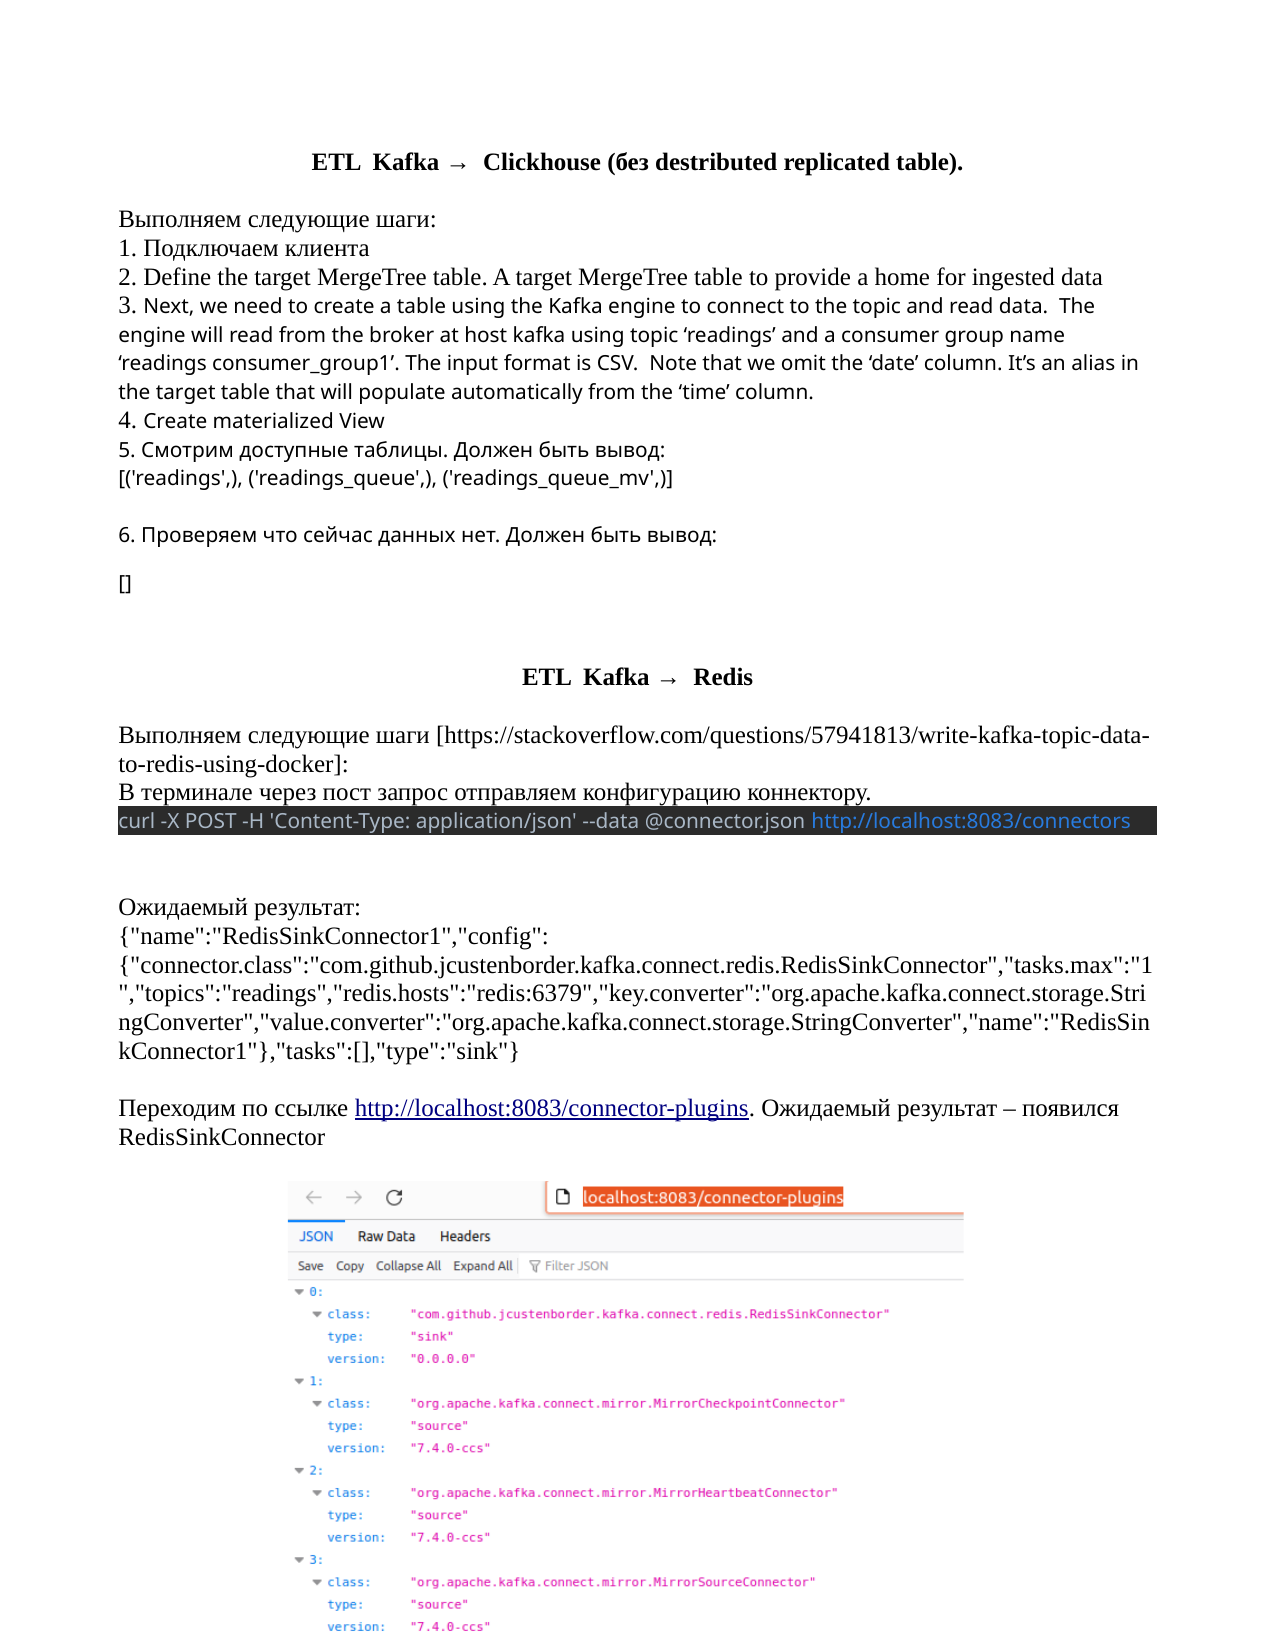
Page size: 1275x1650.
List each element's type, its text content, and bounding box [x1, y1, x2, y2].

text 6. Проверяем что сейчас данных нет. Должен быть вывод: [118, 521, 1157, 549]
text Переходим по ссылке http://localhost:8083/connector-plugins. Ожидаемый результат – появился RedisSinkConnector [118, 1093, 1157, 1151]
text 1. Подключаем клиента [118, 233, 1157, 262]
text Ожидаемый результат: [118, 892, 1157, 921]
text 5. Смотрим доступные таблицы. Должен быть вывод: [118, 435, 1157, 463]
text [('readings',), ('readings_queue',), ('readings_queue_mv',)] [118, 463, 1157, 492]
text 4. Create materialized View [118, 405, 1157, 435]
text 2. Define the target MergeTree table. A target MergeTree table to provide a home for ingested data [118, 262, 1157, 291]
text ETL Kafka → Clickhouse (без destributed replicated table). [118, 147, 1157, 176]
text Выполняем следующие шаги: [118, 204, 1157, 233]
text ETL Kafka → Redis [118, 662, 1157, 691]
text 3. Next, we need to create a table using the Kafka engine to connect to the topic and read data. The engine will read from the broker at host kafka using topic ‘readings’ and a consumer group name ‘readings consumer_group1’. The input format is CSV. Note that we omit the ‘date’ column. It’s an alias in the target table that will populate automatically from the ‘time’ column. [118, 291, 1157, 405]
text curl -X POST -H 'Content-Type: application/json' --data @connector.json http://localhost:8083/connectors [118, 806, 1157, 835]
picture [287, 1181, 964, 1650]
text {"name":"RedisSinkConnector1","config":{"connector.class":"com.github.jcustenborder.kafka.connect.redis.RedisSinkConnector","tasks.max":"1","topics":"readings","redis.hosts":"redis:6379","key.converter":"org.apache.kafka.connect.storage.StringConverter","value.converter":"org.apache.kafka.connect.storage.StringConverter","name":"RedisSinkConnector1"},"tasks":[],"type":"sink"} [118, 921, 1157, 1065]
text В терминале через пост запрос отправляем конфигурацию коннектору. [118, 777, 1157, 806]
text Выполняем следующие шаги [https://stackoverflow.com/questions/57941813/write-kafka-topic-data-to-redis-using-docker]: [118, 720, 1157, 777]
text [] [118, 568, 1157, 596]
